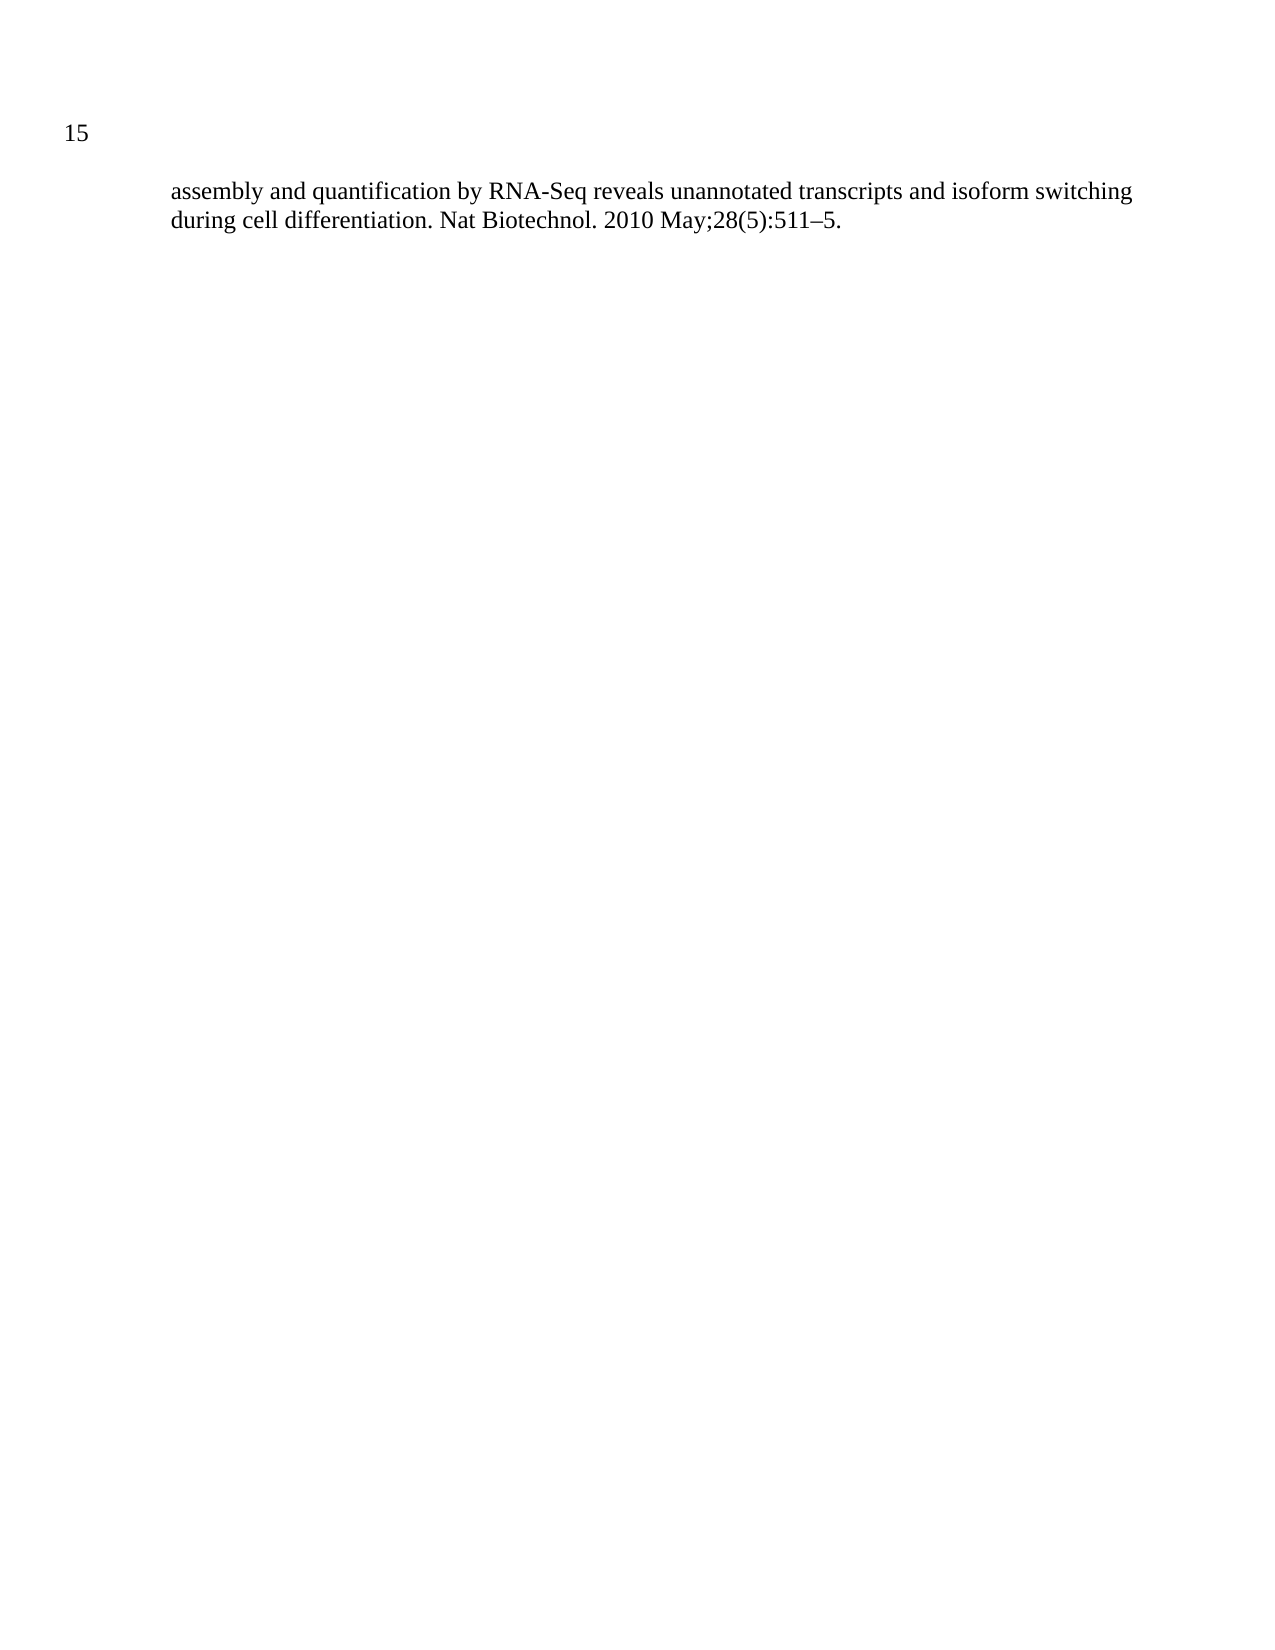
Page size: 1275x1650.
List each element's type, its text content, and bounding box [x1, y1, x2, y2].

text assembly and quantification by RNA-Seq reveals unannotated transcripts and isoform switching during cell differentiation. Nat Biotechnol. 2010 May;28(5):511–5. [118, 176, 1157, 234]
